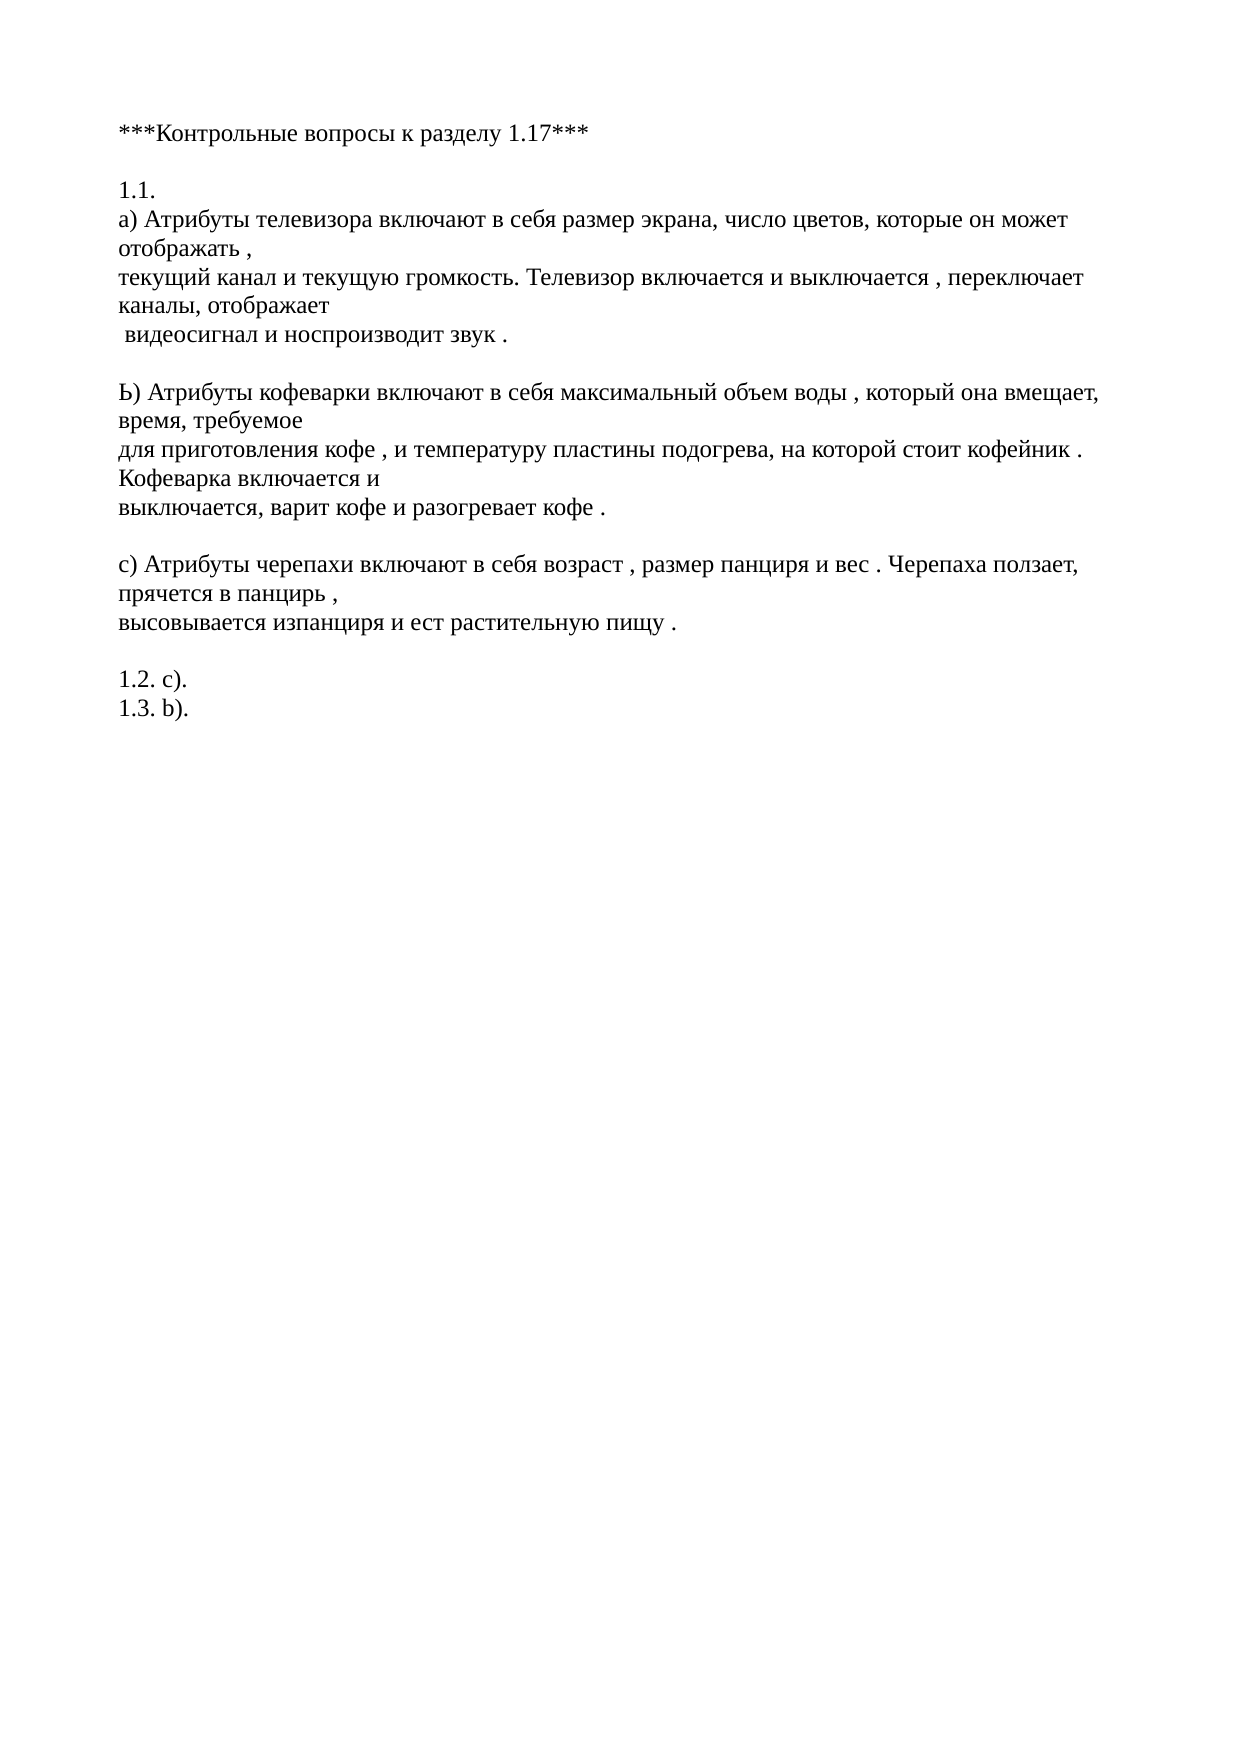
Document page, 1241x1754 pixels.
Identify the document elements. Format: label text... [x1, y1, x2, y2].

text 1.3. b). [118, 693, 1122, 722]
text выключается, варит кофе и разогревает кофе . [118, 492, 1122, 521]
text текущий канал и текущую громкость. Телевизор включается и выключается , переключает каналы, отображает [118, 262, 1122, 319]
text с) Атрибуты черепахи включают в себя возраст , размер панциря и вес . Черепаха ползает, прячется в панцирь , [118, 549, 1122, 607]
text а) Атрибуты телевизора включают в себя размер экрана, число цветов, которые он может отображать , [118, 204, 1122, 262]
text для приготовления кофе , и температуру пластины подогрева, на которой стоит кофейник . Кофеварка включается и [118, 434, 1122, 492]
text высовывается изпанциря и ест растительную пищу . [118, 607, 1122, 636]
text видеосигнал и носпроизводит звук . [118, 319, 1122, 348]
text 1.1. [118, 176, 1122, 204]
text ***Контрольные вопросы к разделу 1.17*** [118, 118, 1122, 147]
text Ь) Атрибуты кофеварки включают в себя максимальный объем воды , который она вмещает, время, требуемое [118, 377, 1122, 434]
text 1.2. c). [118, 664, 1122, 693]
